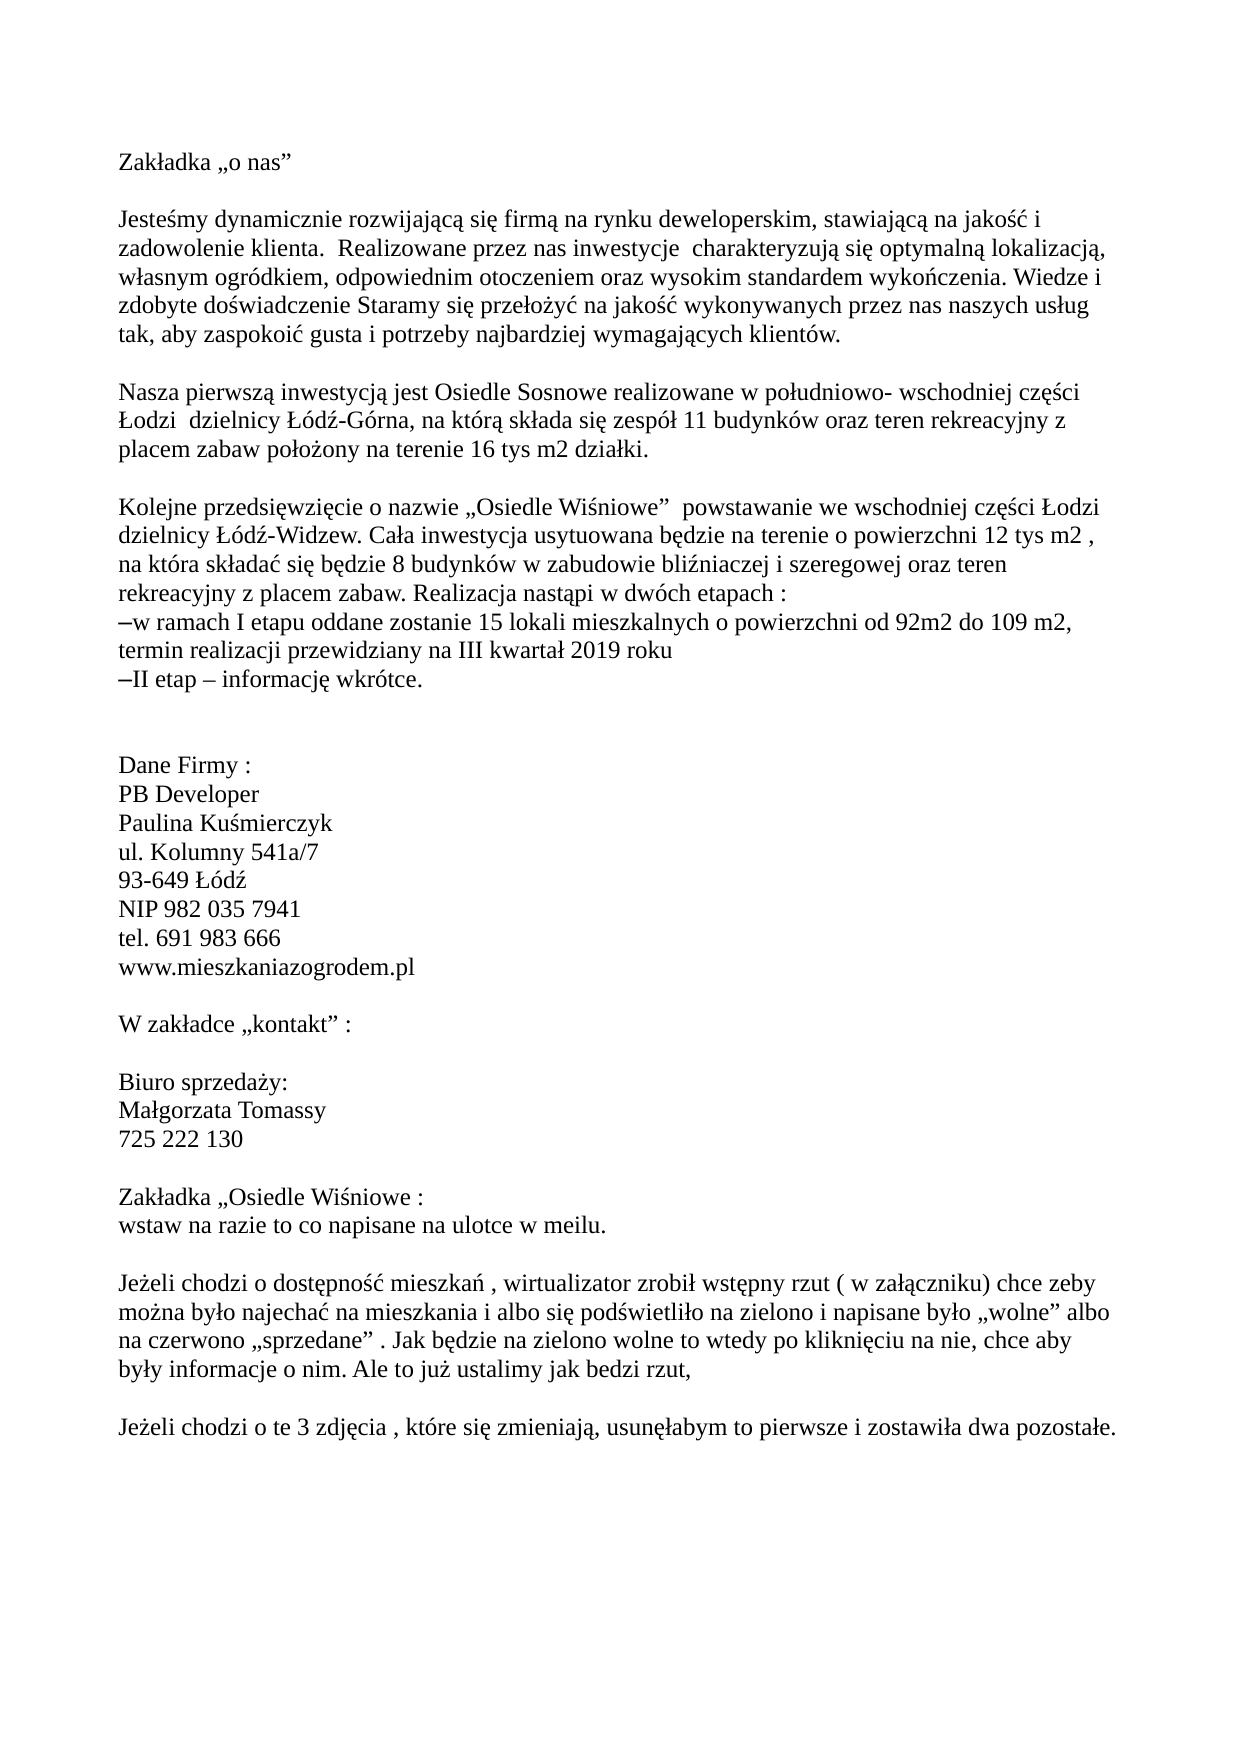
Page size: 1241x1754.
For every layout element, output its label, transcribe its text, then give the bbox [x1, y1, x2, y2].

text Małgorzata Tomassy [118, 1096, 1122, 1124]
text www.mieszkaniazogrodem.pl [118, 952, 1122, 981]
text ul. Kolumny 541a/7 [118, 837, 1122, 866]
text NIP 982 035 7941 [118, 894, 1122, 923]
text Dane Firmy : [118, 751, 1122, 779]
text 725 222 130 [118, 1124, 1122, 1182]
text Zakładka „Osiedle Wiśniowe : wstaw na razie to co napisane na ulotce w meilu. [118, 1182, 1122, 1239]
list II etap – informację wkrótce. [118, 664, 1122, 693]
text Paulina Kuśmierczyk [118, 808, 1122, 837]
text W zakładce „kontakt” : [118, 1009, 1122, 1038]
text Zakładka „o nas” [118, 147, 1122, 176]
text Jesteśmy dynamicznie rozwijającą się firmą na rynku deweloperskim, stawiającą na jakość i zadowolenie klienta. Realizowane przez nas inwestycje charakteryzują się optymalną lokalizacją, własnym ogródkiem, odpowiednim otoczeniem oraz wysokim standardem wykończenia. Wiedze i zdobyte doświadczenie Staramy się przełożyć na jakość wykonywanych przez nas naszych usług tak, aby zaspokoić gusta i potrzeby najbardziej wymagających klientów. [118, 204, 1122, 348]
text tel. 691 983 666 [118, 923, 1122, 952]
text Nasza pierwszą inwestycją jest Osiedle Sosnowe realizowane w południowo- wschodniej części Łodzi dzielnicy Łódź-Górna, na którą składa się zespół 11 budynków oraz teren rekreacyjny z placem zabaw położony na terenie 16 tys m2 działki. Kolejne przedsięwzięcie o nazwie „Osiedle Wiśniowe” powstawanie we wschodniej części Łodzi dzielnicy Łódź-Widzew. Cała inwestycja usytuowana będzie na terenie o powierzchni 12 tys m2 , na która składać się będzie 8 budynków w zabudowie bliźniaczej i szeregowej oraz teren rekreacyjny z placem zabaw. Realizacja nastąpi w dwóch etapach : [118, 348, 1122, 607]
list w ramach I etapu oddane zostanie 15 lokali mieszkalnych o powierzchni od 92m2 do 109 m2, termin realizacji przewidziany na III kwartał 2019 roku [118, 607, 1122, 664]
text Jeżeli chodzi o dostępność mieszkań , wirtualizator zrobił wstępny rzut ( w załączniku) chce zeby można było najechać na mieszkania i albo się podświetliło na zielono i napisane było „wolne” albo na czerwono „sprzedane” . Jak będzie na zielono wolne to wtedy po kliknięciu na nie, chce aby były informacje o nim. Ale to już ustalimy jak bedzi rzut, Jeżeli chodzi o te 3 zdjęcia , które się zmieniają, usunęłabym to pierwsze i zostawiła dwa pozostałe. [118, 1268, 1122, 1441]
text PB Developer [118, 779, 1122, 808]
text Biuro sprzedaży: [118, 1067, 1122, 1096]
text 93-649 Łódź [118, 866, 1122, 894]
